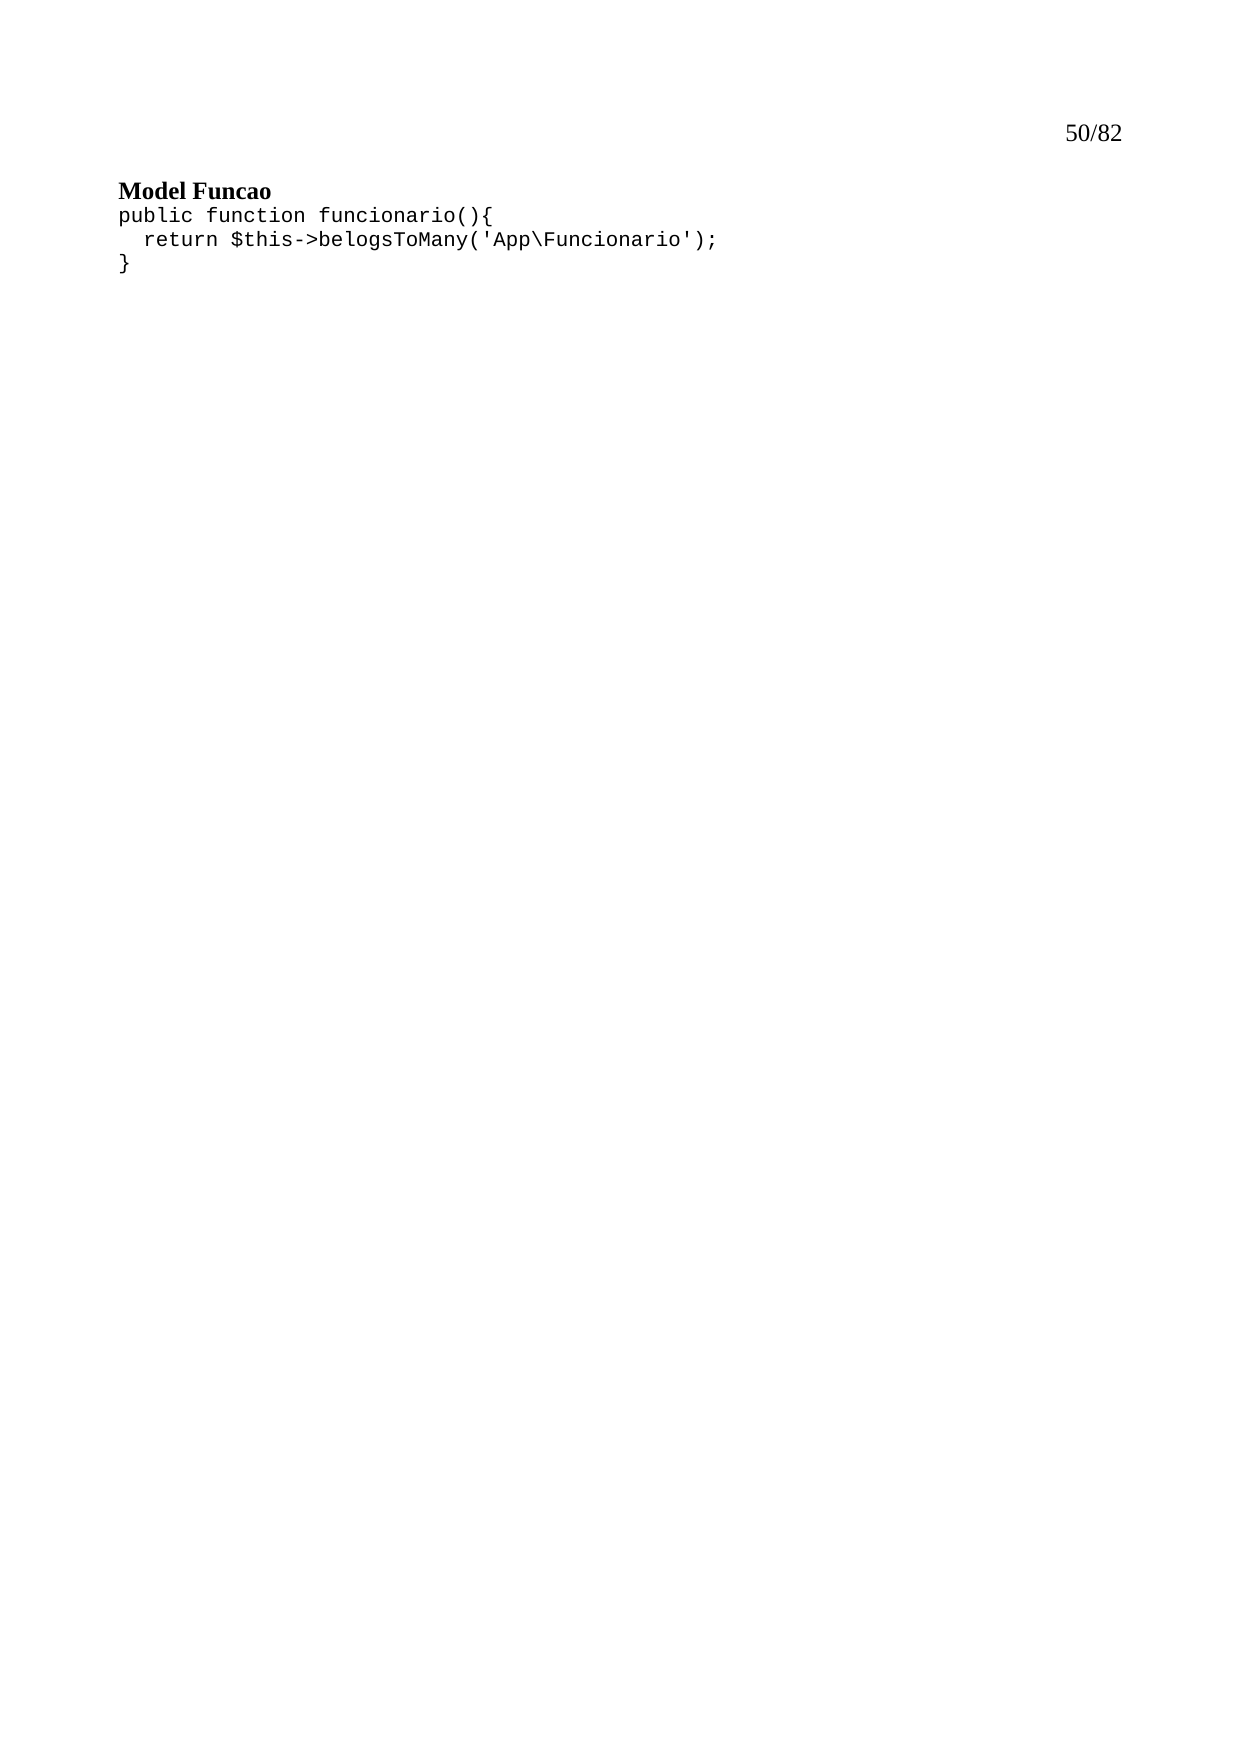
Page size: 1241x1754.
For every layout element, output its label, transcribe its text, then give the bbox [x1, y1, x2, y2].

text Model Funcao [118, 176, 1122, 205]
text return $this->belogsToMany('App\Funcionario'); [118, 229, 1122, 252]
text public function funcionario(){ [118, 205, 1122, 229]
text } [118, 252, 1122, 276]
